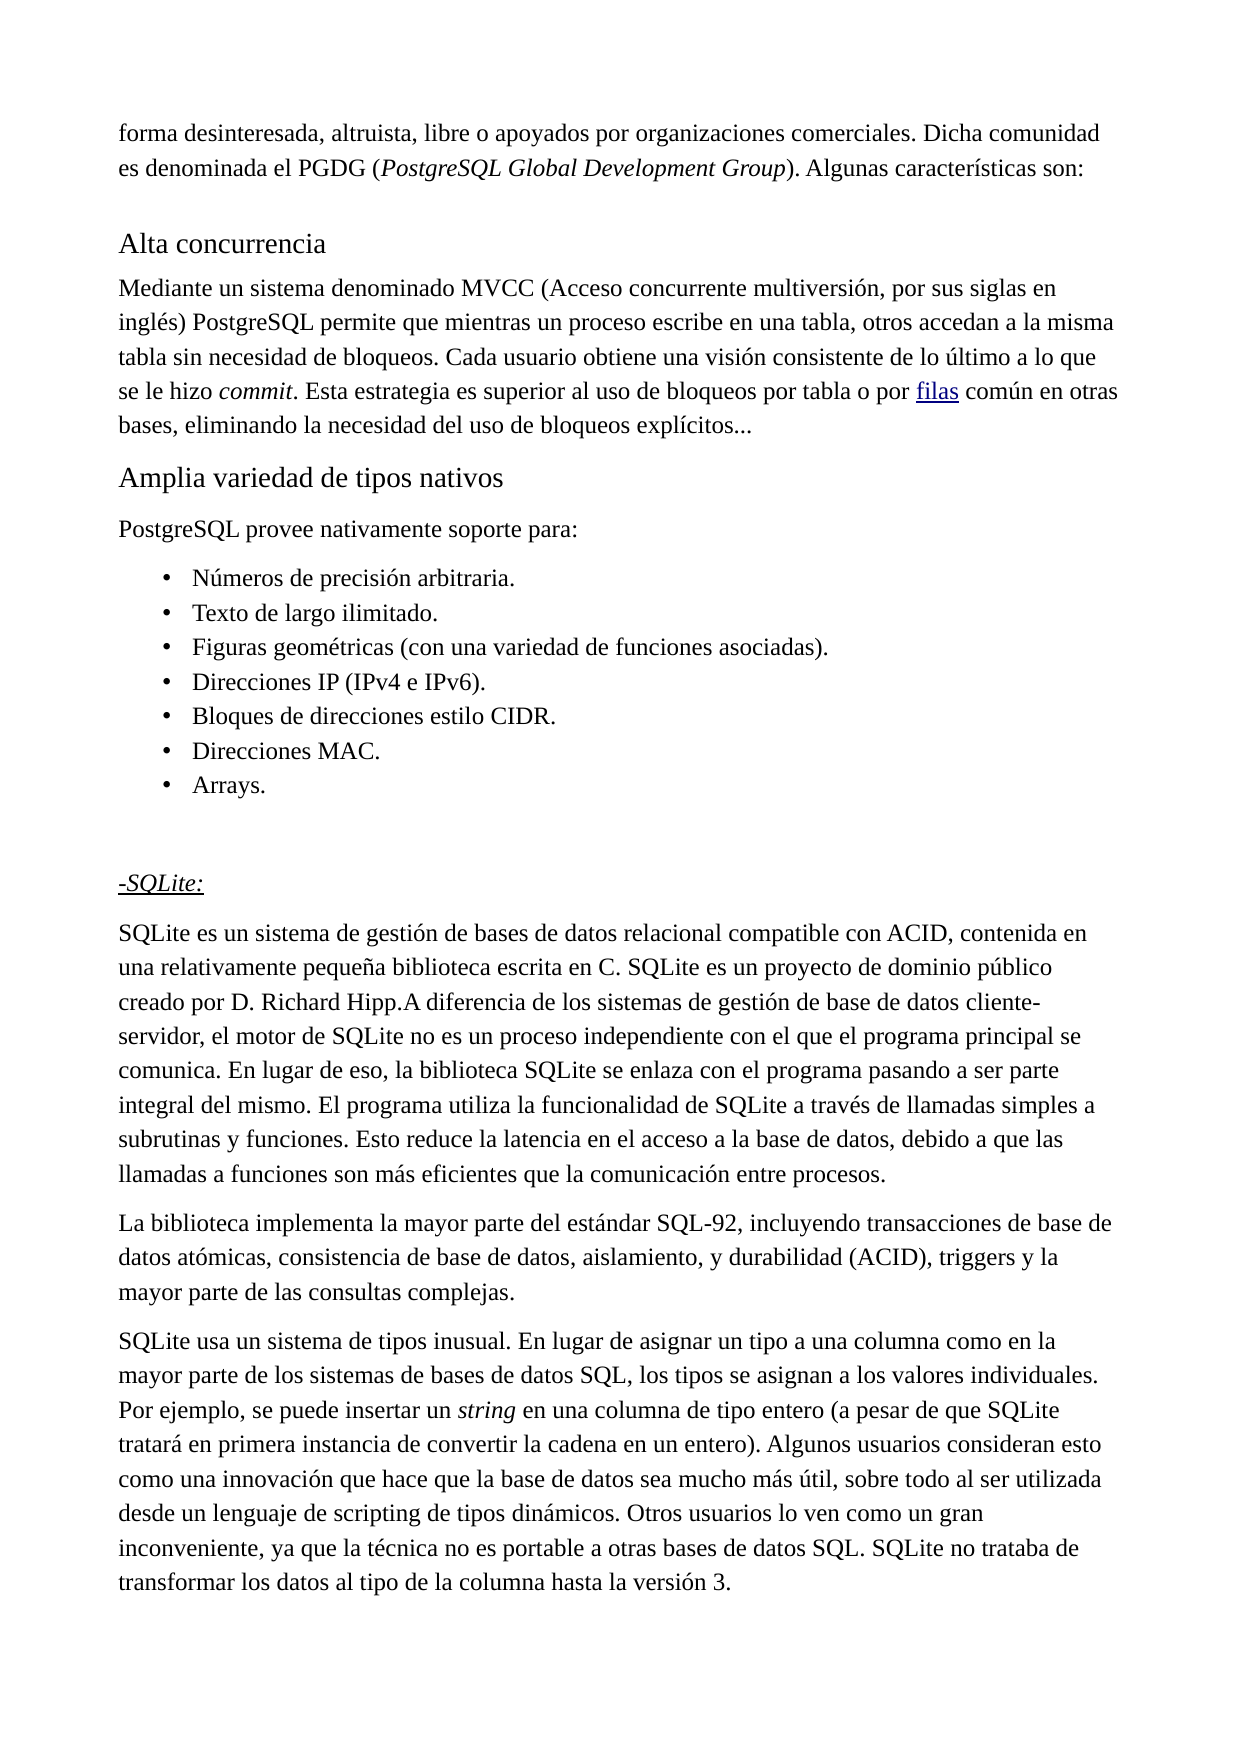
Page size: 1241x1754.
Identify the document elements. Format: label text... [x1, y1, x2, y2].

list Direcciones MAC. [162, 736, 1122, 765]
text forma desinteresada, altruista, libre o apoyados por organizaciones comerciales. Dicha comunidad es denominada el PGDG (PostgreSQL Global Development Group). Algunas características son: [118, 118, 1122, 181]
list Texto de largo ilimitado. [162, 598, 1122, 627]
text SQLite es un sistema de gestión de bases de datos relacional compatible con ACID, contenida en una relativamente pequeña biblioteca escrita en C. SQLite es un proyecto de dominio público creado por D. Richard Hipp.A diferencia de los sistemas de gestión de base de datos cliente-servidor, el motor de SQLite no es un proceso independiente con el que el programa principal se comunica. En lugar de eso, la biblioteca SQLite se enlaza con el programa pasando a ser parte integral del mismo. El programa utiliza la funcionalidad de SQLite a través de llamadas simples a subrutinas y funciones. Esto reduce la latencia en el acceso a la base de datos, debido a que las llamadas a funciones son más eficientes que la comunicación entre procesos. [118, 918, 1122, 1188]
list Direcciones IP (IPv4 e IPv6). [162, 667, 1122, 696]
list Números de precisión arbitraria. [162, 563, 1122, 592]
text SQLite usa un sistema de tipos inusual. En lugar de asignar un tipo a una columna como en la mayor parte de los sistemas de bases de datos SQL, los tipos se asignan a los valores individuales. Por ejemplo, se puede insertar un string en una columna de tipo entero (a pesar de que SQLite tratará en primera instancia de convertir la cadena en un entero). Algunos usuarios consideran esto como una innovación que hace que la base de datos sea mucho más útil, sobre todo al ser utilizada desde un lenguaje de scripting de tipos dinámicos. Otros usuarios lo ven como un gran inconveniente, ya que la técnica no es portable a otras bases de datos SQL. SQLite no trataba de transformar los datos al tipo de la columna hasta la versión 3. [118, 1326, 1122, 1596]
text La biblioteca implementa la mayor parte del estándar SQL-92, incluyendo transacciones de base de datos atómicas, consistencia de base de datos, aislamiento, y durabilidad (ACID), triggers y la mayor parte de las consultas complejas. [118, 1208, 1122, 1306]
list Bloques de direcciones estilo CIDR. [162, 701, 1122, 730]
text -SQLite: [118, 868, 1122, 897]
subtitle Alta concurrencia [118, 227, 1122, 260]
text Amplia variedad de tipos nativos [118, 460, 1122, 493]
list Arrays. [162, 770, 1122, 799]
list Figuras geométricas (con una variedad de funciones asociadas). [162, 632, 1122, 661]
text PostgreSQL provee nativamente soporte para: [118, 514, 1122, 543]
text Mediante un sistema denominado MVCC (Acceso concurrente multiversión, por sus siglas en inglés) PostgreSQL permite que mientras un proceso escribe en una tabla, otros accedan a la misma tabla sin necesidad de bloqueos. Cada usuario obtiene una visión consistente de lo último a lo que se le hizo commit. Esta estrategia es superior al uso de bloqueos por tabla o por filas común en otras bases, eliminando la necesidad del uso de bloqueos explícitos... [118, 273, 1122, 439]
